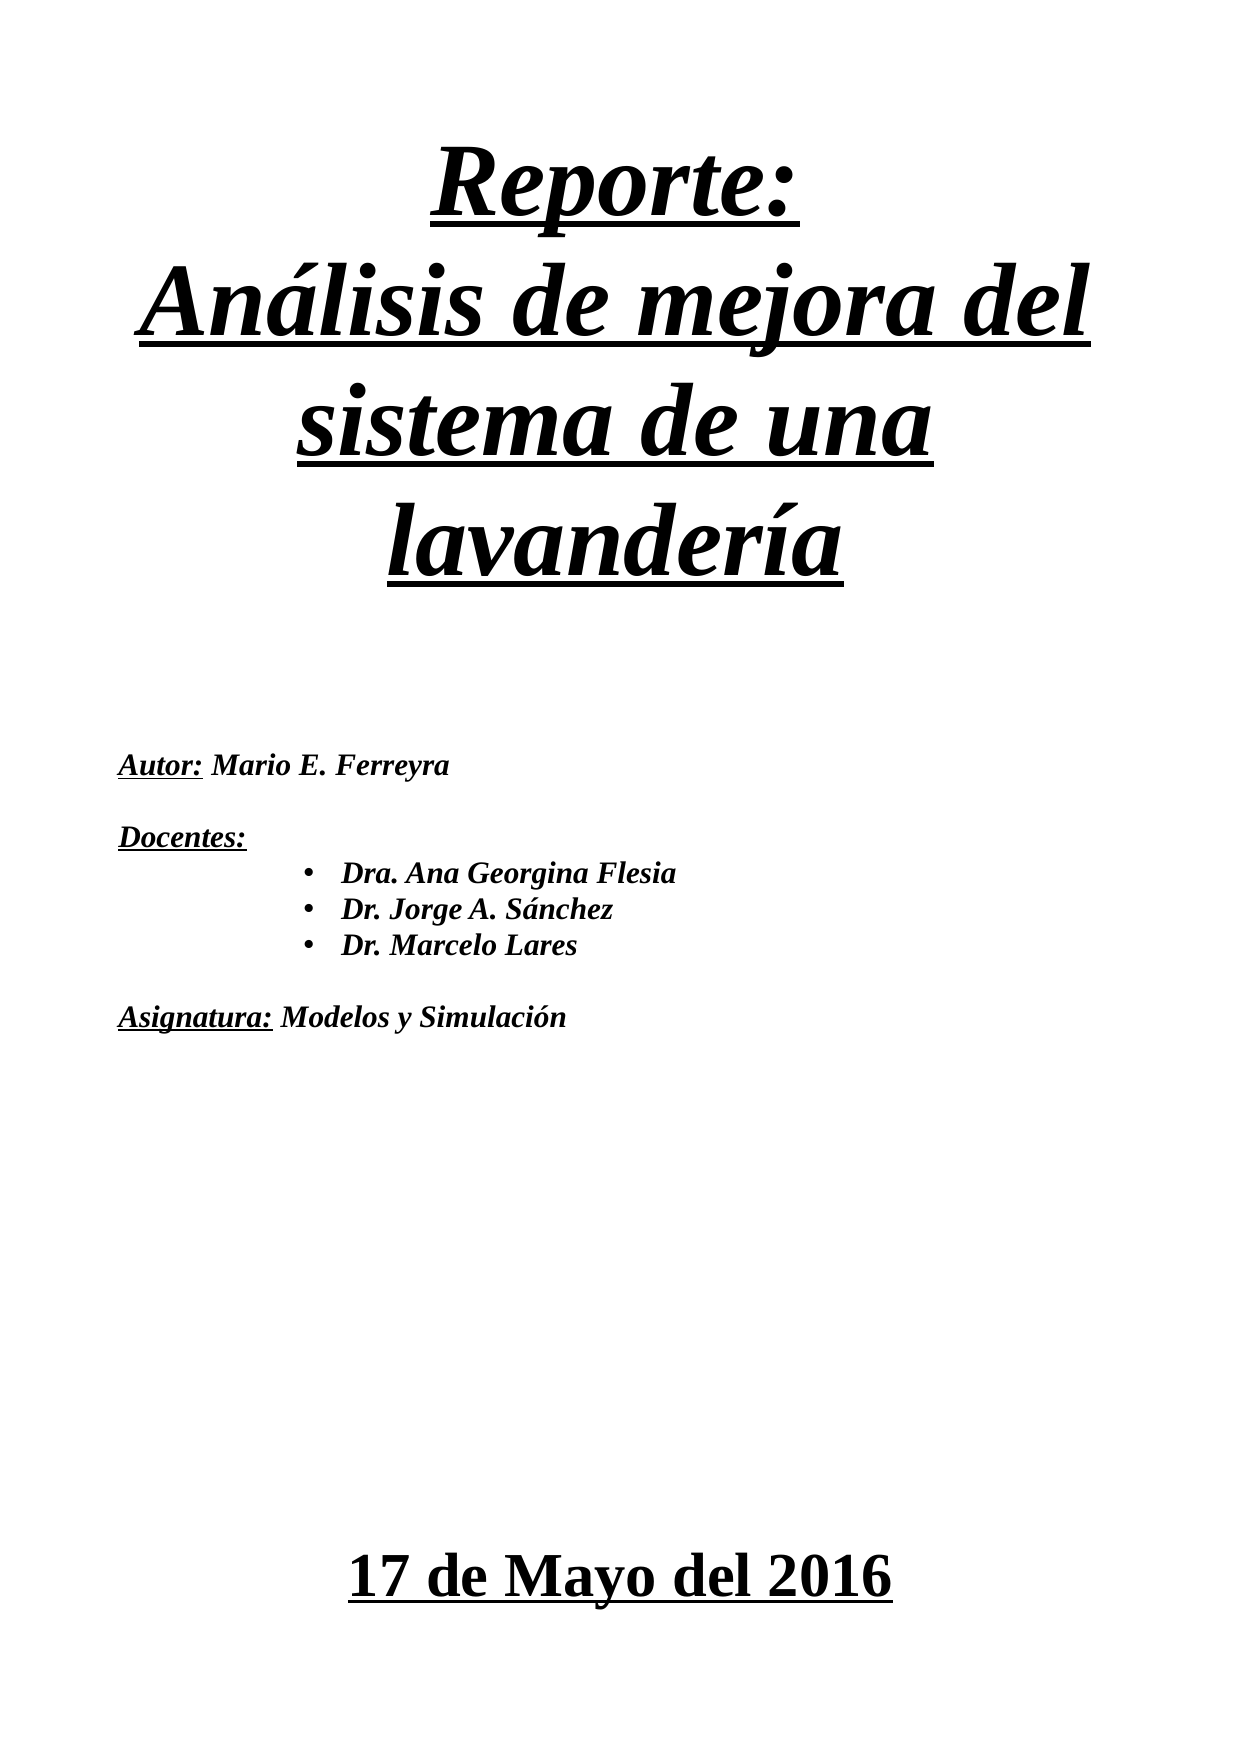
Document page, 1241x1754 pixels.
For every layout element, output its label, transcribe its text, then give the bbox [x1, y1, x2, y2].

text Reporte: [118, 118, 1122, 238]
text Asignatura: Modelos y Simulación [118, 998, 1122, 1034]
text Autor: Mario E. Ferreyra [118, 746, 1122, 782]
text Docentes: [118, 818, 1122, 854]
list Dra. Ana Georgina Flesia [303, 854, 1122, 890]
text 17 de Mayo del 2016 [118, 1538, 1122, 1610]
text Análisis de mejora del sistema de una lavandería [118, 238, 1122, 598]
list Dr. Marcelo Lares [303, 926, 1122, 962]
list Dr. Jorge A. Sánchez [303, 890, 1122, 926]
